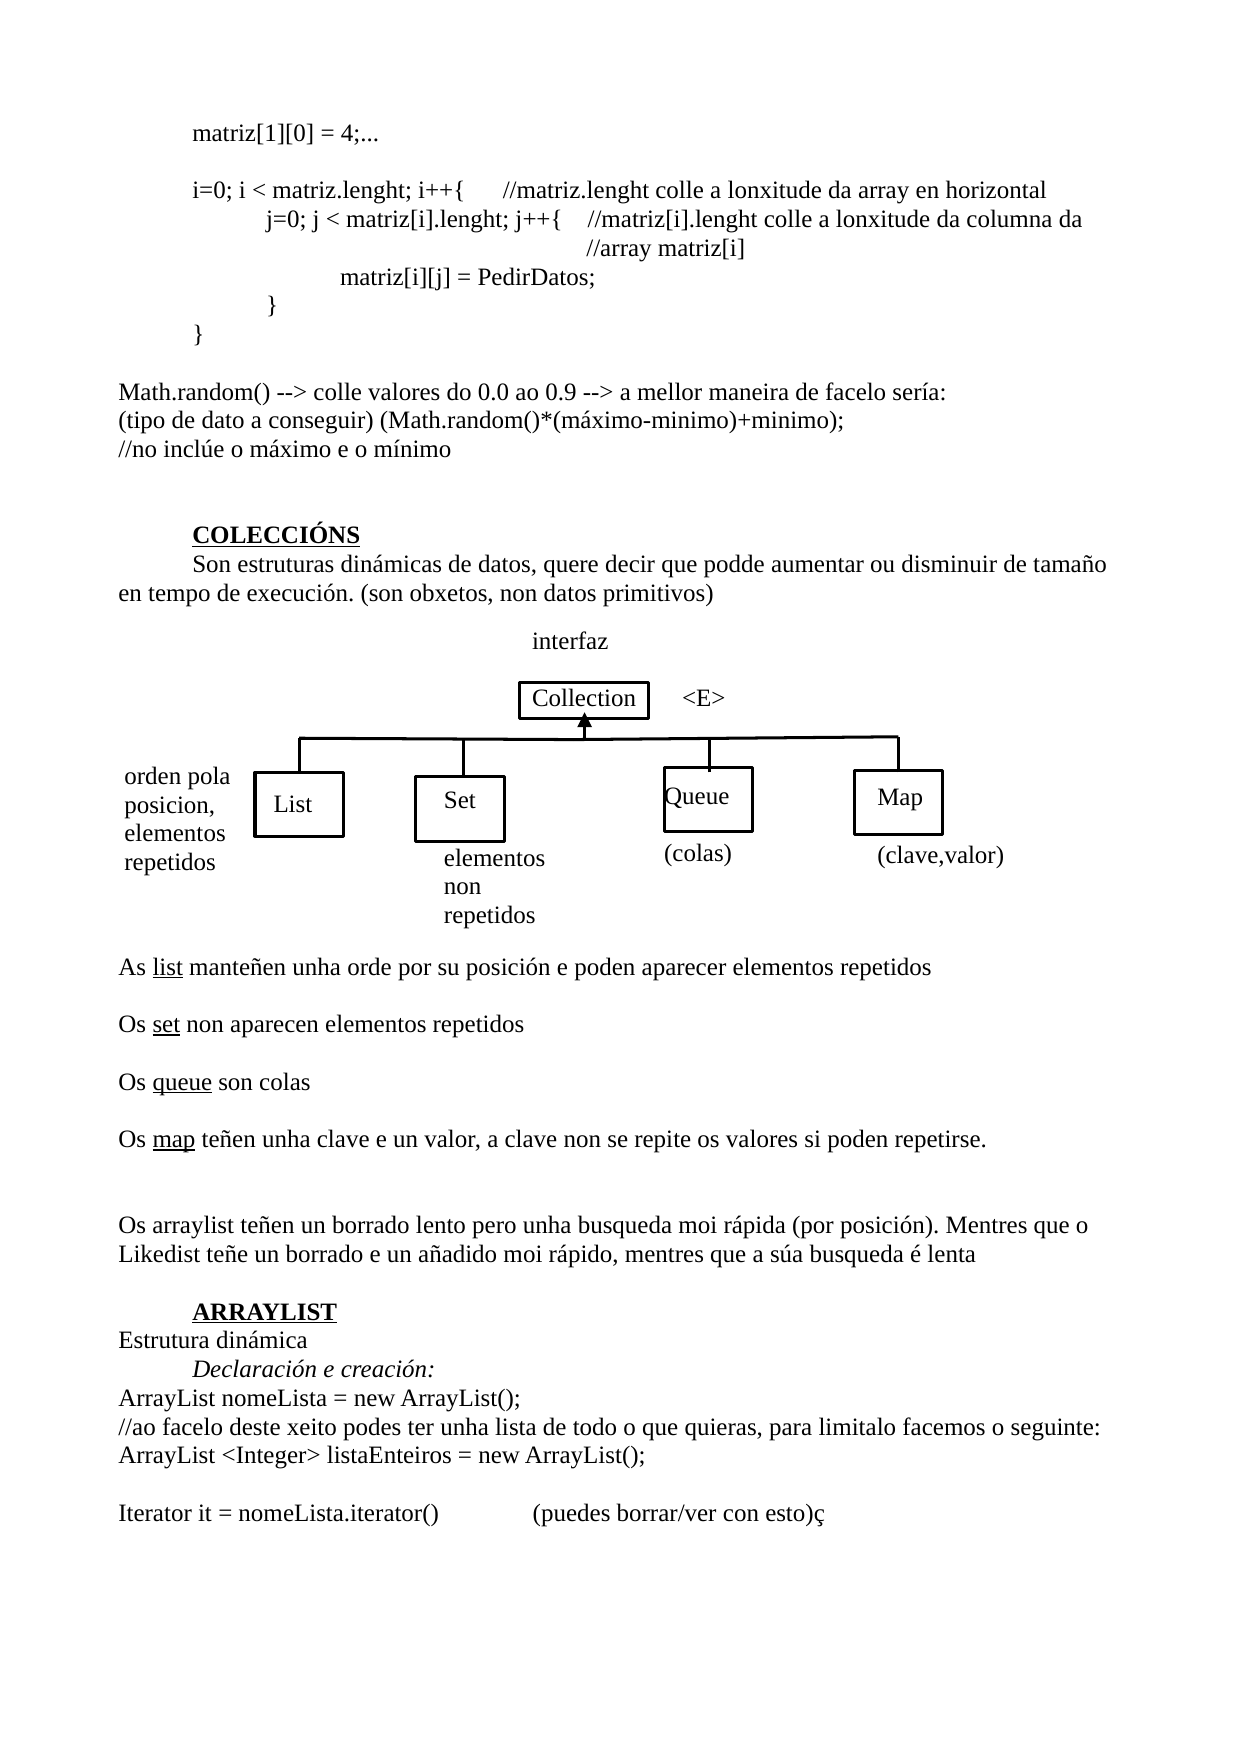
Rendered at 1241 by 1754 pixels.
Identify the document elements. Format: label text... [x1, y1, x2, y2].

text i=0; i < matriz.lenght; i++{ //matriz.lenght colle a lonxitude da array en horizontal [118, 176, 1122, 204]
text Math.random() --> colle valores do 0.0 ao 0.9 --> a mellor maneira de facelo sería: [118, 377, 1122, 406]
text Declaración e creación: [118, 1354, 1122, 1383]
text ArrayList <Integer> listaEnteiros = new ArrayList(); [118, 1441, 1122, 1469]
text } [118, 291, 1122, 319]
text matriz[1][0] = 4;... [118, 118, 1122, 147]
text Son estruturas dinámicas de datos, quere decir que podde aumentar ou disminuir de tamaño en tempo de execución. (son obxetos, non datos primitivos) [118, 549, 1122, 607]
text } [118, 319, 1122, 348]
text COLECCIÓNS [118, 521, 1122, 549]
text j=0; j < matriz[i].lenght; j++{ //matriz[i].lenght colle a lonxitude da columna da //array matriz[i] [118, 204, 1122, 262]
text //ao facelo deste xeito podes ter unha lista de todo o que quieras, para limitalo facemos o seguinte: [118, 1412, 1122, 1441]
text Estrutura dinámica [118, 1326, 1122, 1354]
text Iterator it = nomeLista.iterator() (puedes borrar/ver con esto)ç [118, 1498, 1122, 1527]
text As list manteñen unha orde por su posición e poden aparecer elementos repetidos [118, 952, 1122, 981]
text //no inclúe o máximo e o mínimo [118, 434, 1122, 463]
text (tipo de dato a conseguir) (Math.random()*(máximo-minimo)+minimo); [118, 406, 1122, 434]
text Os queue son colas [118, 1067, 1122, 1096]
text ARRAYLIST [118, 1297, 1122, 1326]
text ArrayList nomeLista = new ArrayList(); [118, 1383, 1122, 1412]
text Os arraylist teñen un borrado lento pero unha busqueda moi rápida (por posición). Mentres que o Likedist teñe un borrado e un añadido moi rápido, mentres que a súa busqueda é lenta [118, 1211, 1122, 1268]
text Os map teñen unha clave e un valor, a clave non se repite os valores si poden repetirse. [118, 1124, 1122, 1153]
text matriz[i][j] = PedirDatos; [118, 262, 1122, 291]
text Os set non aparecen elementos repetidos [118, 1009, 1122, 1038]
